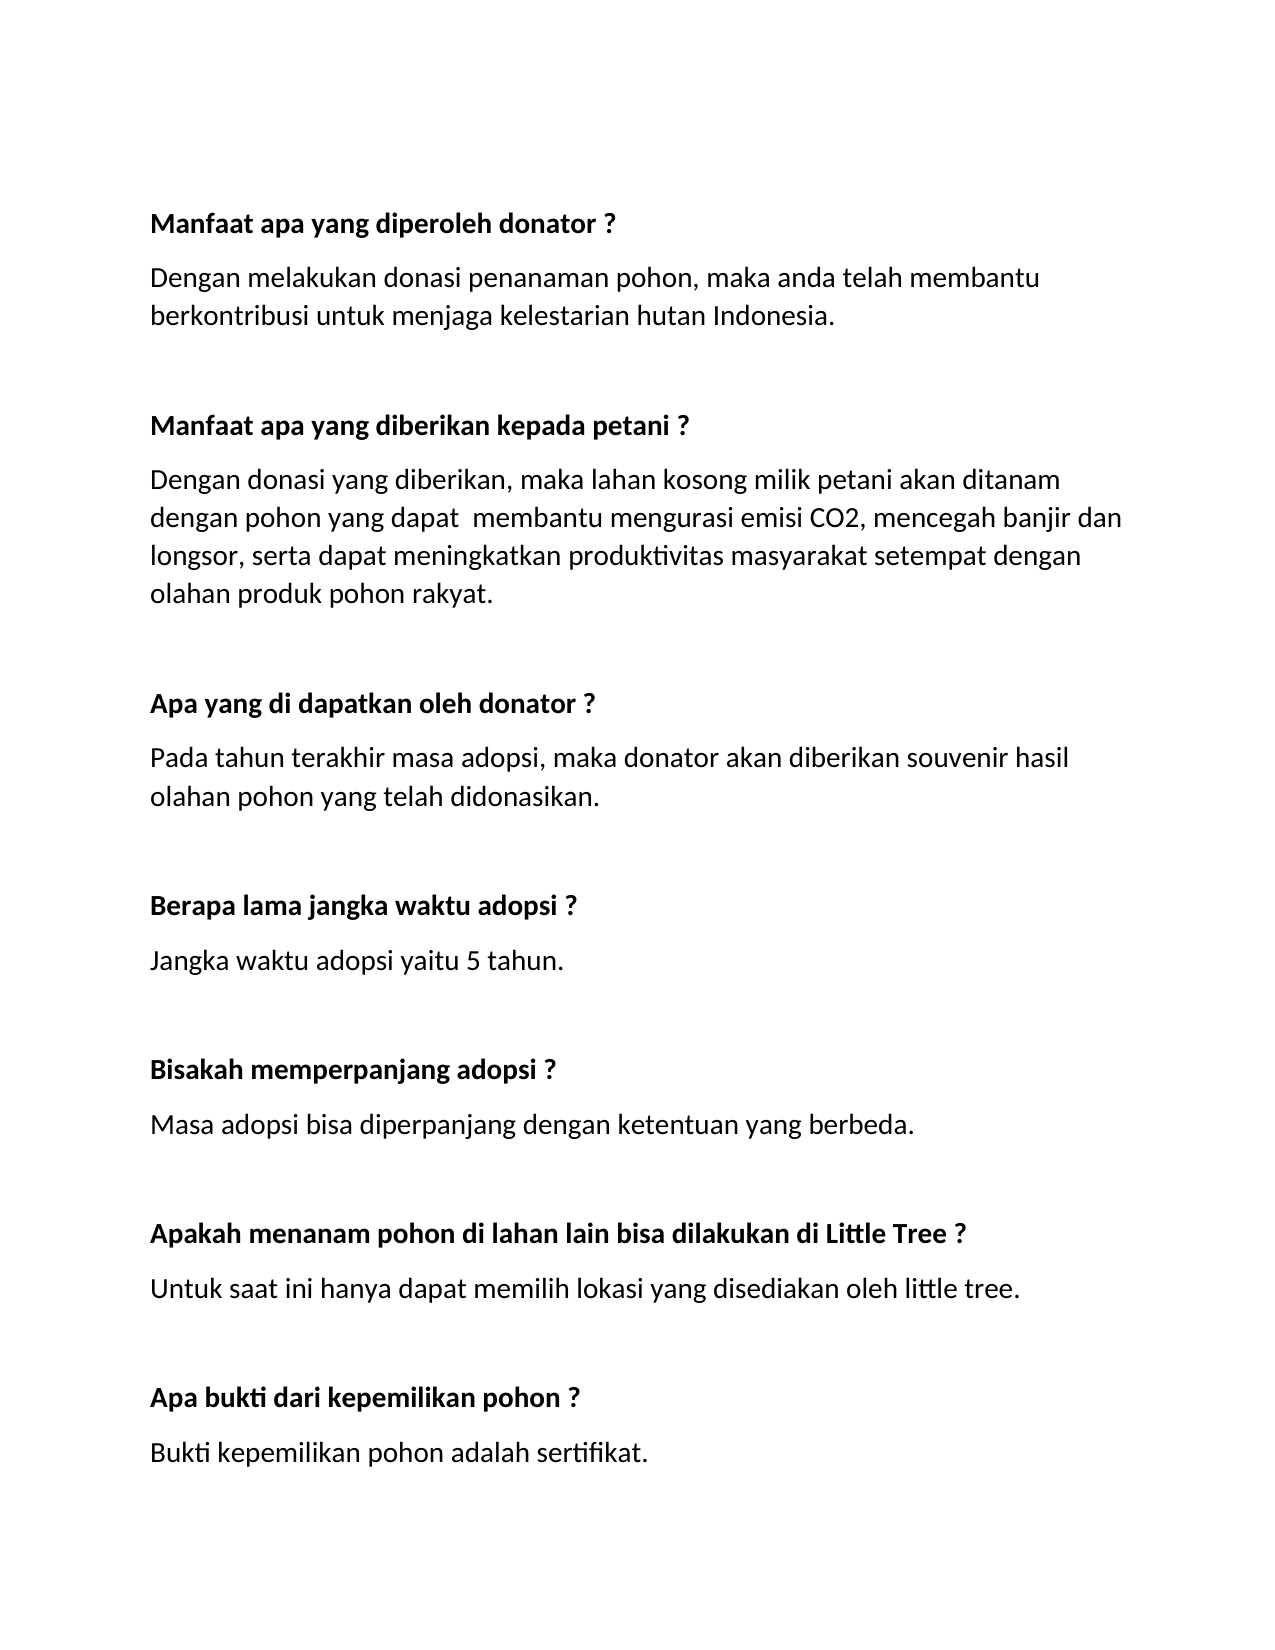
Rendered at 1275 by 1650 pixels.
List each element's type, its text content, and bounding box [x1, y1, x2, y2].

text Dengan melakukan donasi penanaman pohon, maka anda telah membantu berkontribusi untuk menjaga kelestarian hutan Indonesia. [150, 259, 1125, 333]
text Bisakah memperpanjang adopsi ? [150, 1051, 1125, 1087]
text Apa yang di dapatkan oleh donator ? [150, 685, 1125, 721]
text Berapa lama jangka waktu adopsi ? [150, 887, 1125, 923]
text Jangka waktu adopsi yaitu 5 tahun. [150, 942, 1125, 977]
text Masa adopsi bisa diperpanjang dengan ketentuan yang berbeda. [150, 1106, 1125, 1141]
text Bukti kepemilikan pohon adalah sertifikat. [150, 1434, 1125, 1469]
text Dengan donasi yang diberikan, maka lahan kosong milik petani akan ditanam dengan pohon yang dapat membantu mengurasi emisi CO2, mencegah banjir dan longsor, serta dapat meningkatkan produktivitas masyarakat setempat dengan olahan produk pohon rakyat. [150, 461, 1125, 611]
text Apa bukti dari kepemilikan pohon ? [150, 1379, 1125, 1415]
text Pada tahun terakhir masa adopsi, maka donator akan diberikan souvenir hasil olahan pohon yang telah didonasikan. [150, 739, 1125, 813]
text Untuk saat ini hanya dapat memilih lokasi yang disediakan oleh little tree. [150, 1270, 1125, 1305]
text Manfaat apa yang diberikan kepada petani ? [150, 407, 1125, 442]
text Apakah menanam pohon di lahan lain bisa dilakukan di Little Tree ? [150, 1215, 1125, 1251]
text Manfaat apa yang diperoleh donator ? [150, 205, 1125, 240]
